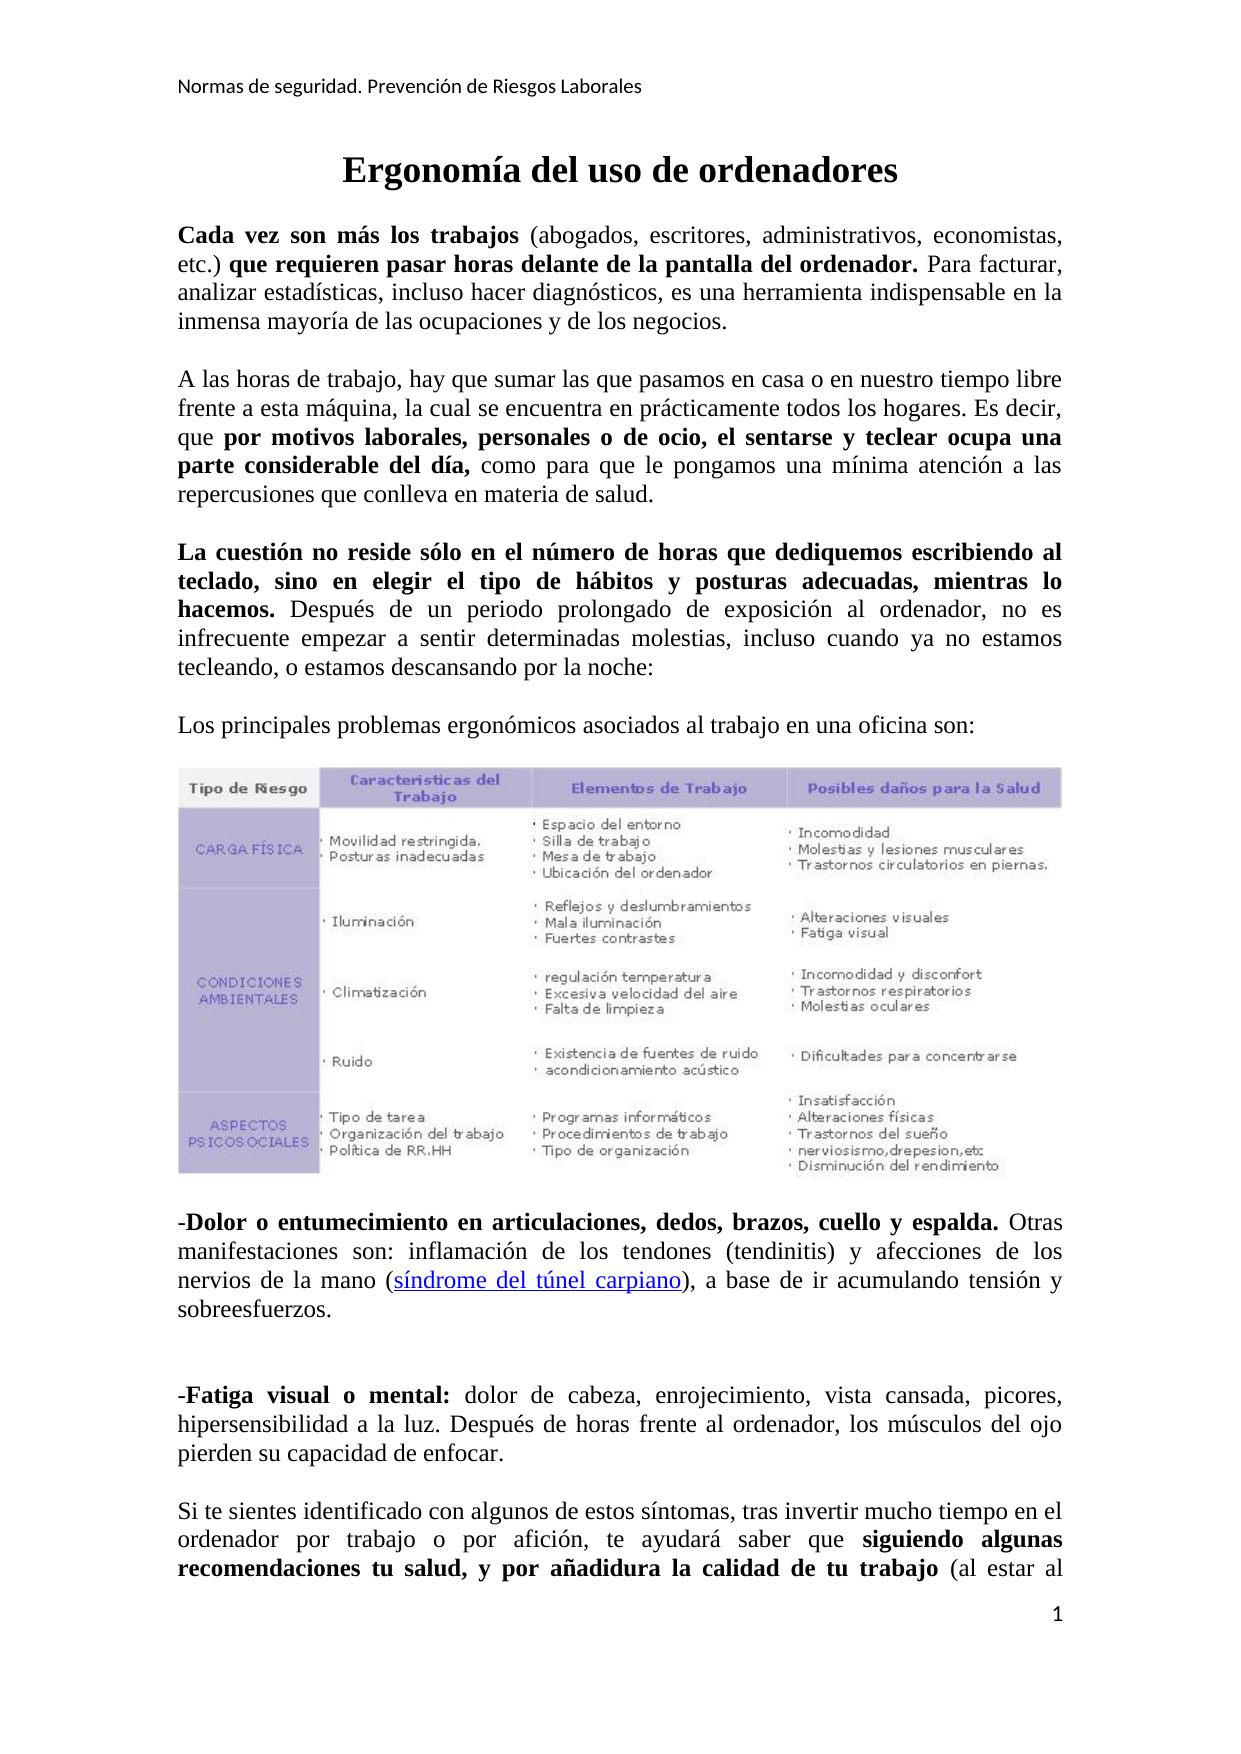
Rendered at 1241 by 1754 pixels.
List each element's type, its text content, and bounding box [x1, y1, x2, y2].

text Ergonomía del uso de ordenadores [177, 148, 1063, 191]
text -Dolor o entumecimiento en articulaciones, dedos, brazos, cuello y espalda. Otras manifestaciones son: inflamación de los tendones (tendinitis) y afecciones de los nervios de la mano (síndrome del túnel carpiano), a base de ir acumulando tensión y sobreesfuerzos. [177, 1207, 1063, 1351]
text Los principales problemas ergonómicos asociados al trabajo en una oficina son: [177, 710, 1063, 739]
text Cada vez son más los trabajos (abogados, escritores, administrativos, economistas, etc.) que requieren pasar horas delante de la pantalla del ordenador. Para facturar, analizar estadísticas, incluso hacer diagnósticos, es una herramienta indispensable en la inmensa mayoría de las ocupaciones y de los negocios. [177, 220, 1063, 335]
text -Fatiga visual o mental: dolor de cabeza, enrojecimiento, vista cansada, picores, hipersensibilidad a la luz. Después de horas frente al ordenador, los músculos del ojo pierden su capacidad de enfocar. [177, 1380, 1063, 1467]
text A las horas de trabajo, hay que sumar las que pasamos en casa o en nuestro tiempo libre frente a esta máquina, la cual se encuentra en prácticamente todos los hogares. Es decir, que por motivos laborales, personales o de ocio, el sentarse y teclear ocupa una parte considerable del día, como para que le pongamos una mínima atención a las repercusiones que conlleva en materia de salud. [177, 364, 1063, 508]
text Si te sientes identificado con algunos de estos síntomas, tras invertir mucho tiempo en el ordenador por trabajo o por afición, te ayudará saber que siguiendo algunas recomendaciones tu salud, y por añadidura la calidad de tu trabajo (al estar al [177, 1496, 1063, 1582]
text La cuestión no reside sólo en el número de horas que dediquemos escribiendo al teclado, sino en elegir el tipo de hábitos y posturas adecuadas, mientras lo hacemos. Después de un periodo prolongado de exposición al ordenador, no es infrecuente empezar a sentir determinadas molestias, incluso cuando ya no estamos tecleando, o estamos descansando por la noche: [177, 537, 1063, 681]
picture [177, 767, 1062, 1179]
